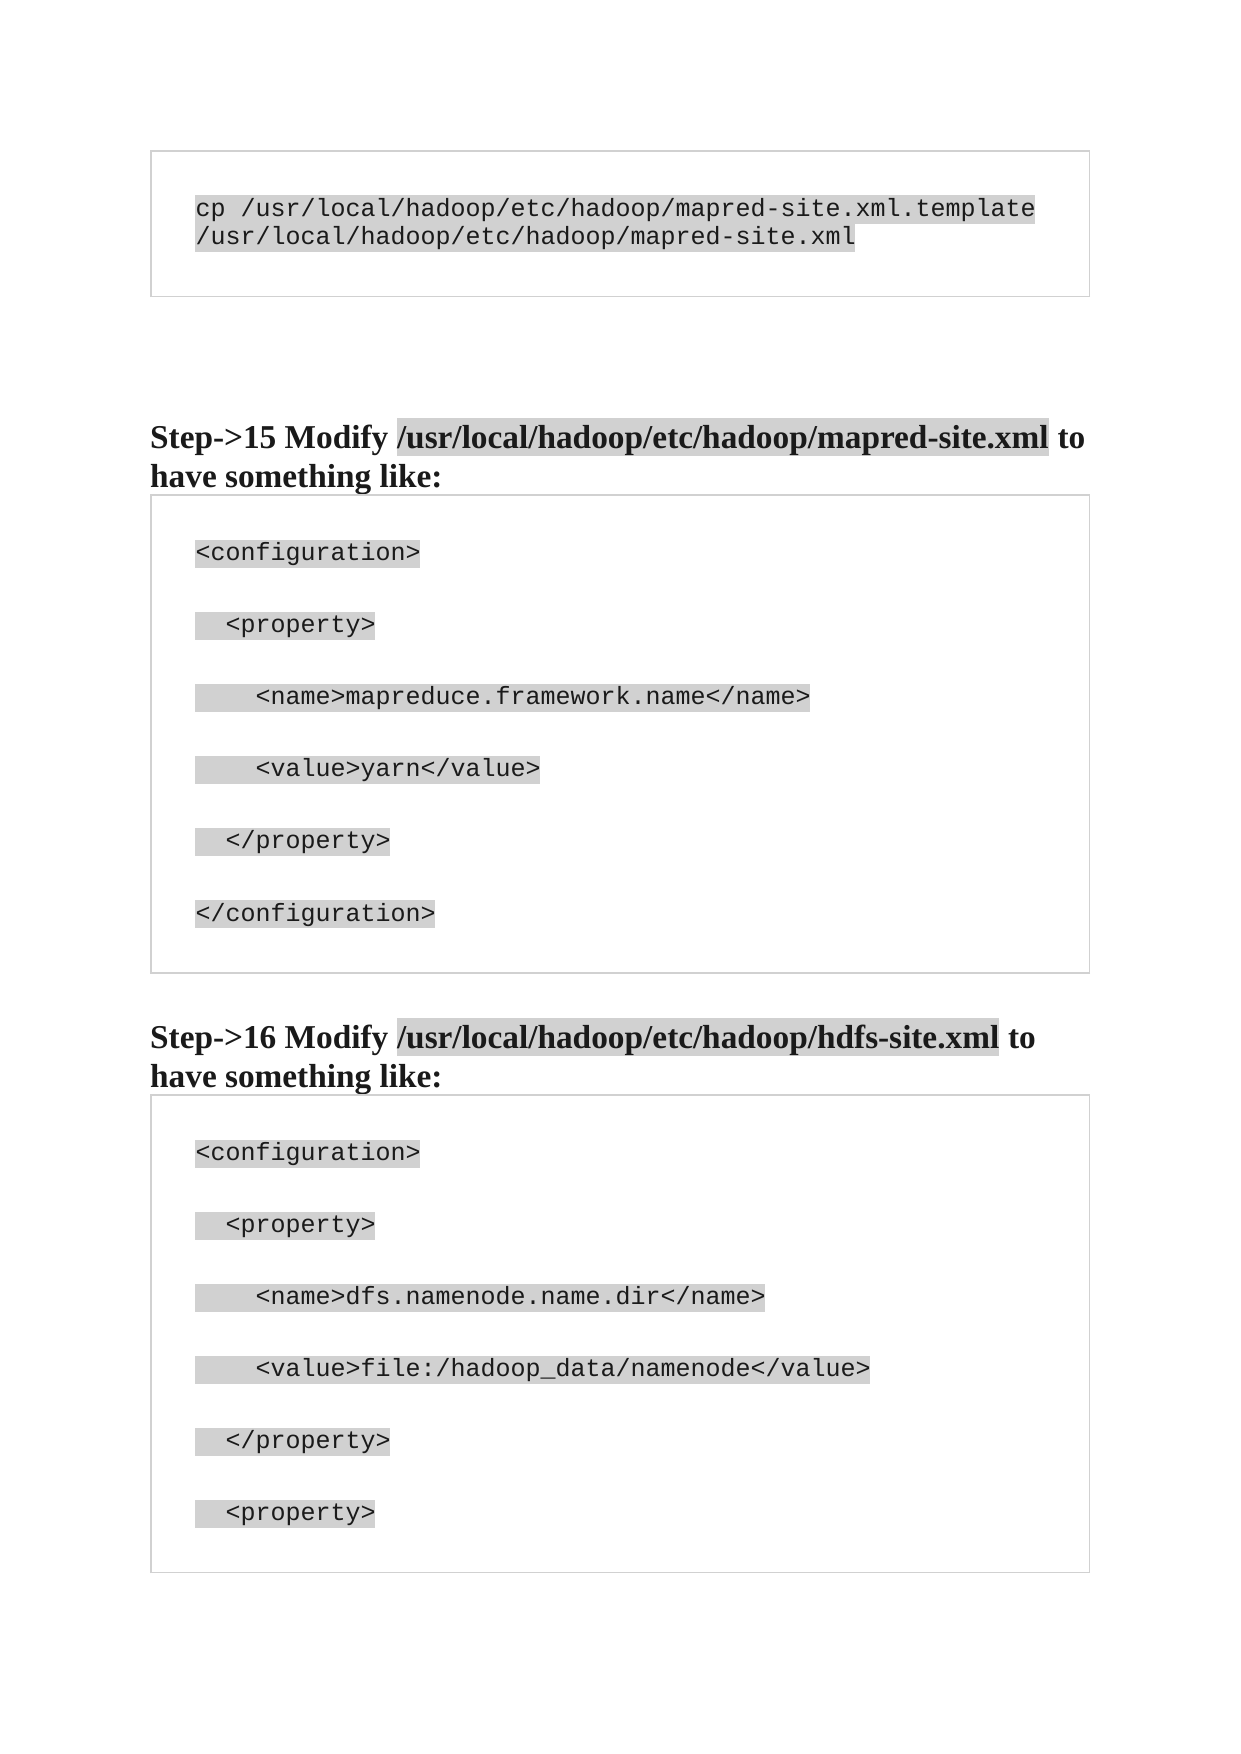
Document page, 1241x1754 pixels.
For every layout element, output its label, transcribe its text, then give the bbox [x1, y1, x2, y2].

text <property> [152, 1166, 1089, 1238]
text <property> [152, 1454, 1089, 1572]
text cp /usr/local/hadoop/etc/hadoop/mapred-site.xml.template /usr/local/hadoop/etc/hadoop/mapred-site.xml [152, 152, 1089, 296]
text </property> [152, 783, 1089, 855]
text Step->15 Modify /usr/local/hadoop/etc/hadoop/mapred-site.xml to have something like: [150, 418, 1090, 494]
text <property> [152, 566, 1089, 638]
text <name>dfs.namenode.name.dir</name> [152, 1238, 1089, 1310]
text <configuration> [152, 1096, 1089, 1166]
text <value>file:/hadoop_data/namenode</value> [152, 1310, 1089, 1382]
text <configuration> [152, 496, 1089, 566]
text Step->16 Modify /usr/local/hadoop/etc/hadoop/hdfs-site.xml to have something like: [150, 1017, 1090, 1094]
text </property> [152, 1382, 1089, 1454]
text <value>yarn</value> [152, 711, 1089, 783]
text <name>mapreduce.framework.name</name> [152, 638, 1089, 711]
text </configuration> [152, 855, 1089, 972]
